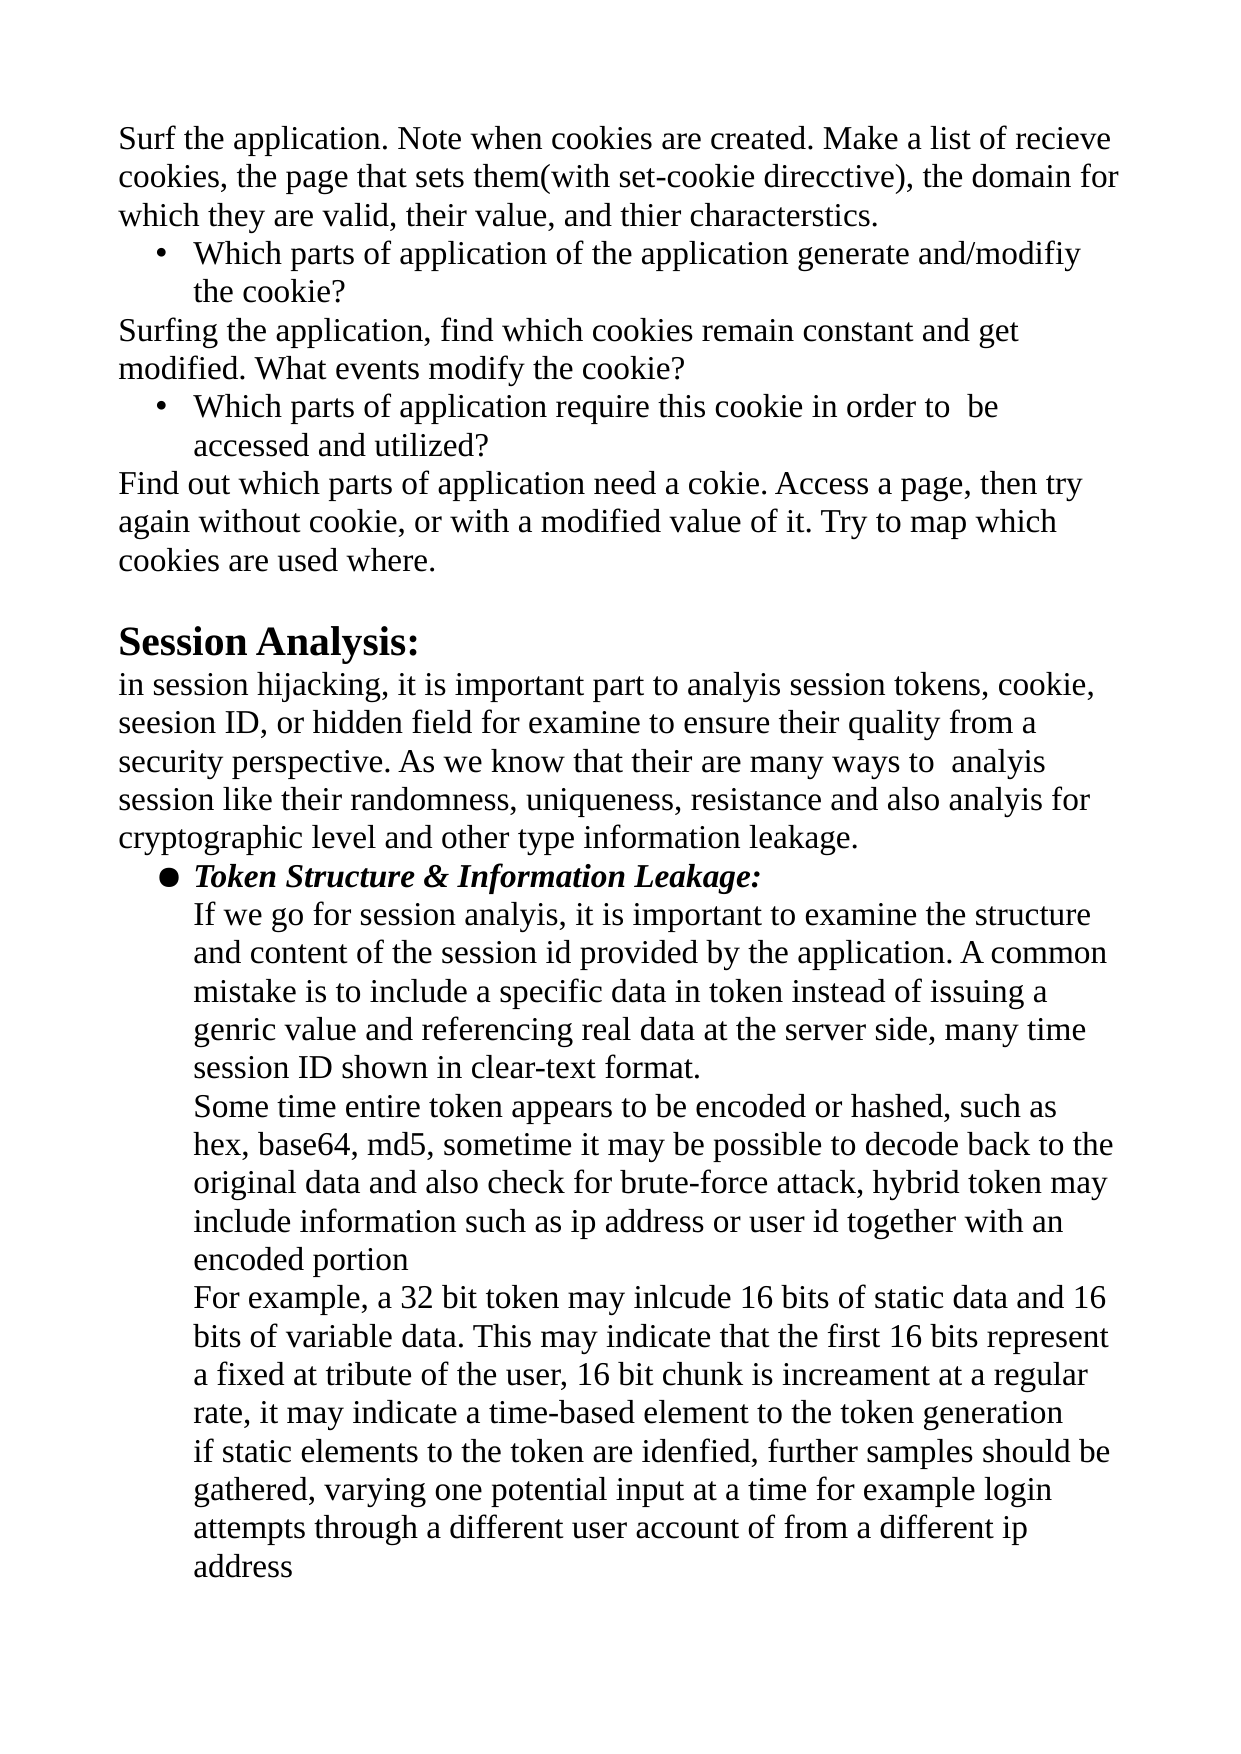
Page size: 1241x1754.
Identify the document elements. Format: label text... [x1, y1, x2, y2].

list the cookie? [156, 271, 1122, 310]
list if static elements to the token are idenfied, further samples should be gathered, varying one potential input at a time for example login attempts through a different user account of from a different ip address [156, 1431, 1122, 1584]
list Some time entire token appears to be encoded or hashed, such as hex, base64, md5, sometime it may be possible to decode back to the original data and also check for brute-force attack, hybrid token may include information such as ip address or user id together with an encoded portion [156, 1086, 1122, 1278]
text Find out which parts of application need a cokie. Access a page, then try again without cookie, or with a modified value of it. Try to map which cookies are used where. [118, 463, 1122, 578]
list For example, a 32 bit token may inlcude 16 bits of static data and 16 bits of variable data. This may indicate that the first 16 bits represent a fixed at tribute of the user, 16 bit chunk is increament at a regular rate, it may indicate a time-based element to the token generation [156, 1278, 1122, 1431]
list Which parts of application of the application generate and/modifiy [156, 233, 1122, 271]
list Which parts of application require this cookie in order to be accessed and utilized? [156, 386, 1122, 463]
list If we go for session analyis, it is important to examine the structure and content of the session id provided by the application. A common mistake is to include a specific data in token instead of issuing a genric value and referencing real data at the server side, many time session ID shown in clear-text format. [156, 894, 1122, 1086]
list Token Structure & Information Leakage: [156, 856, 1122, 894]
text Surf the application. Note when cookies are created. Make a list of recieve cookies, the page that sets them(with set-cookie direcctive), the domain for which they are valid, their value, and thier characterstics. [118, 118, 1122, 233]
text in session hijacking, it is important part to analyis session tokens, cookie, seesion ID, or hidden field for examine to ensure their quality from a security perspective. As we know that their are many ways to analyis session like their randomness, uniqueness, resistance and also analyis for cryptographic level and other type information leakage. [118, 664, 1122, 856]
text Surfing the application, find which cookies remain constant and get modified. What events modify the cookie? [118, 310, 1122, 386]
text Session Analysis: [118, 616, 1122, 664]
